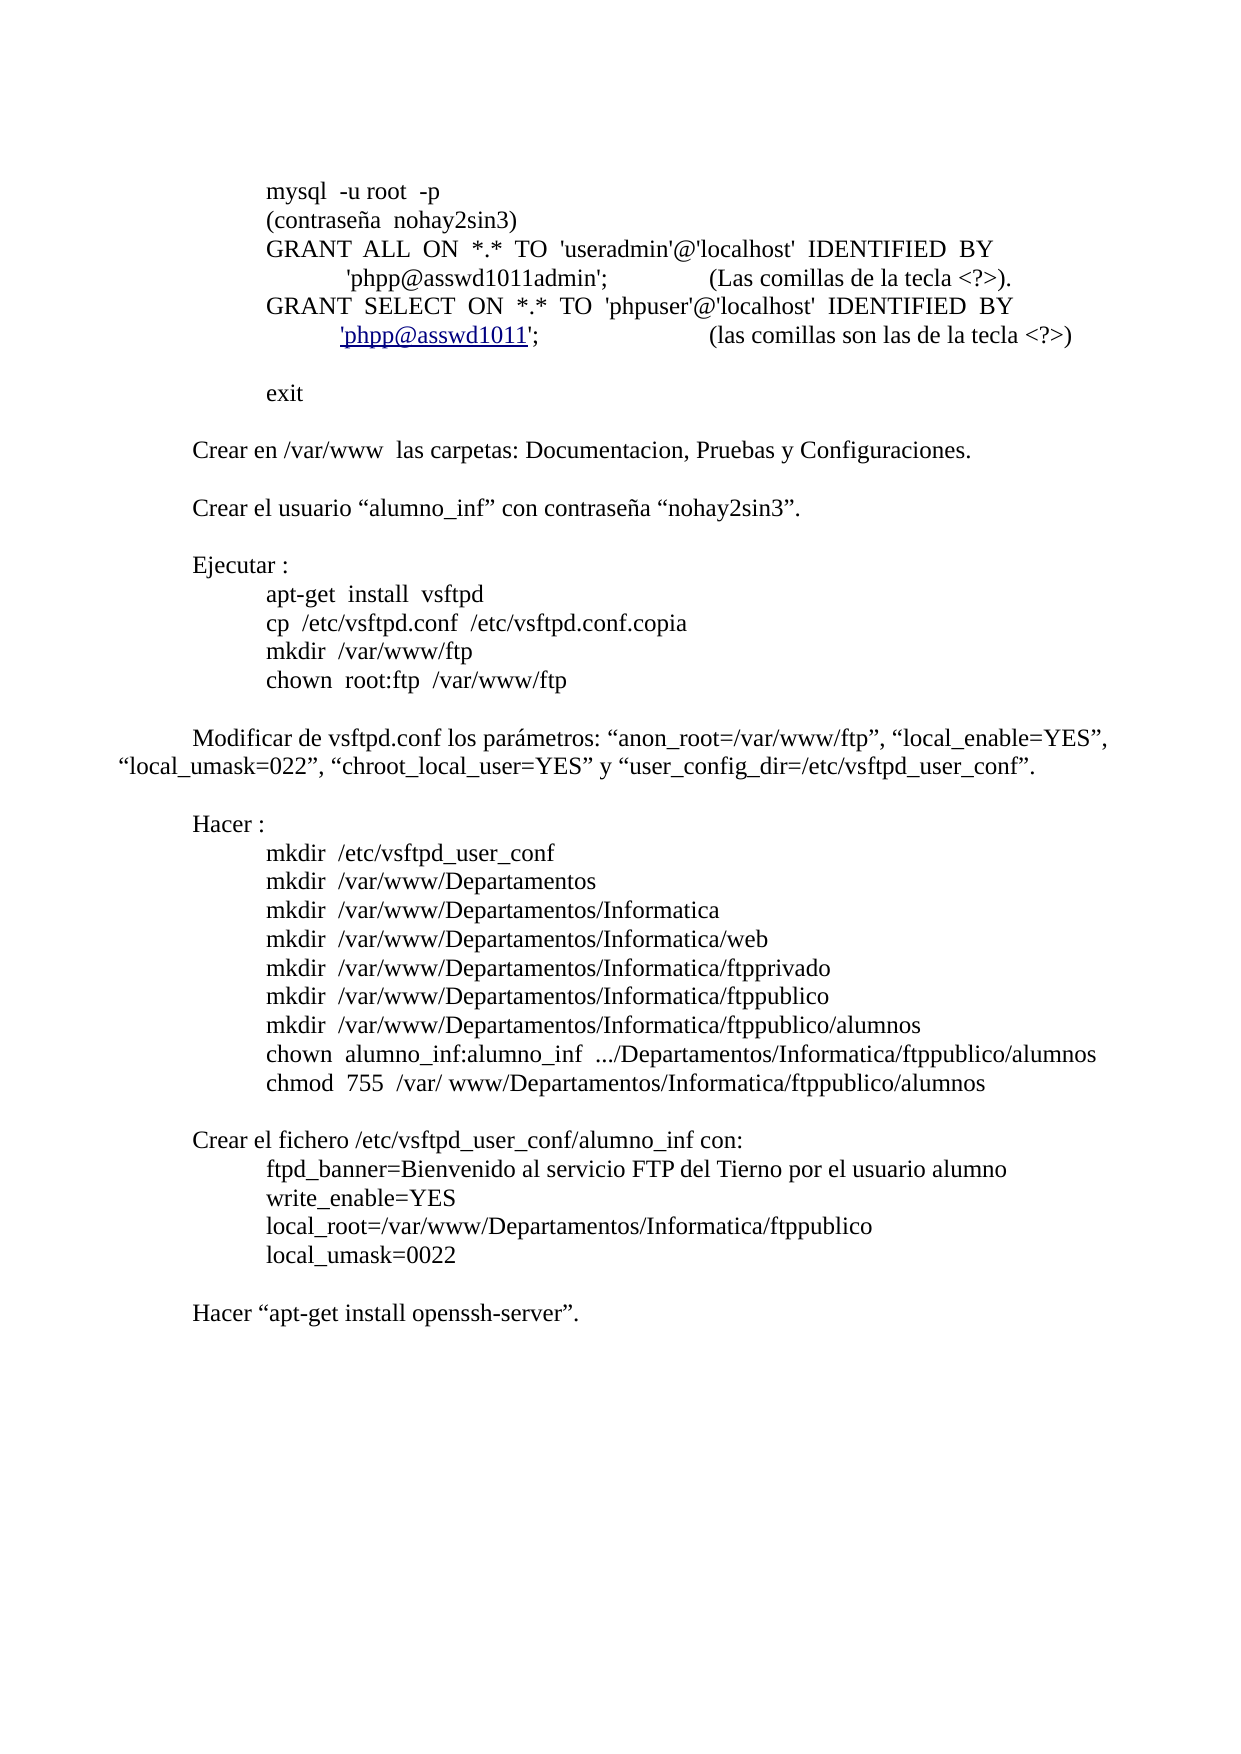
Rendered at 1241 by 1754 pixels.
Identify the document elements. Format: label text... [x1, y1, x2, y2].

text mkdir /var/www/Departamentos/Informatica/ftppublico/alumnos [118, 1010, 1122, 1039]
text mysql -u root -p [118, 176, 1122, 205]
text mkdir /etc/vsftpd_user_conf [118, 838, 1122, 866]
text 'phpp@asswd1011admin'; (Las comillas de la tecla <?>). [118, 263, 1122, 291]
text exit [118, 378, 1122, 406]
text (contraseña nohay2sin3) [118, 205, 1122, 234]
text Crear en /var/www las carpetas: Documentacion, Pruebas y Configuraciones. [118, 435, 1122, 464]
text Hacer : [118, 809, 1122, 838]
text mkdir /var/www/Departamentos/Informatica [118, 895, 1122, 924]
text mkdir /var/www/Departamentos [118, 866, 1122, 895]
text mkdir /var/www/Departamentos/Informatica/web [118, 924, 1122, 953]
text apt-get install vsftpd [118, 579, 1122, 608]
text cp /etc/vsftpd.conf /etc/vsftpd.conf.copia [118, 608, 1122, 636]
text chown root:ftp /var/www/ftp [118, 665, 1122, 694]
text GRANT SELECT ON *.* TO 'phpuser'@'localhost' IDENTIFIED BY 'phpp@asswd1011'; (las comillas son las de la tecla <?>) [118, 291, 1122, 349]
text chown alumno_inf:alumno_inf .../Departamentos/Informatica/ftppublico/alumnos [118, 1039, 1122, 1068]
text Crear el usuario “alumno_inf” con contraseña “nohay2sin3”. [118, 493, 1122, 521]
text local_umask=0022 [118, 1240, 1122, 1269]
text mkdir /var/www/Departamentos/Informatica/ftpprivado [118, 953, 1122, 981]
text Modificar de vsftpd.conf los parámetros: “anon_root=/var/www/ftp”, “local_enable=YES”, “local_umask=022”, “chroot_local_user=YES” y “user_config_dir=/etc/vsftpd_user_conf”. [118, 723, 1122, 780]
text mkdir /var/www/ftp [118, 636, 1122, 665]
text GRANT ALL ON *.* TO 'useradmin'@'localhost' IDENTIFIED BY [118, 234, 1122, 263]
text Ejecutar : [118, 550, 1122, 579]
text chmod 755 /var/ www/Departamentos/Informatica/ftppublico/alumnos [118, 1068, 1122, 1096]
text Crear el fichero /etc/vsftpd_user_conf/alumno_inf con: [118, 1125, 1122, 1154]
text write_enable=YES [118, 1183, 1122, 1211]
text Hacer “apt-get install openssh-server”. [118, 1298, 1122, 1326]
text local_root=/var/www/Departamentos/Informatica/ftppublico [118, 1211, 1122, 1240]
text mkdir /var/www/Departamentos/Informatica/ftppublico [118, 981, 1122, 1010]
text ftpd_banner=Bienvenido al servicio FTP del Tierno por el usuario alumno [118, 1154, 1122, 1183]
